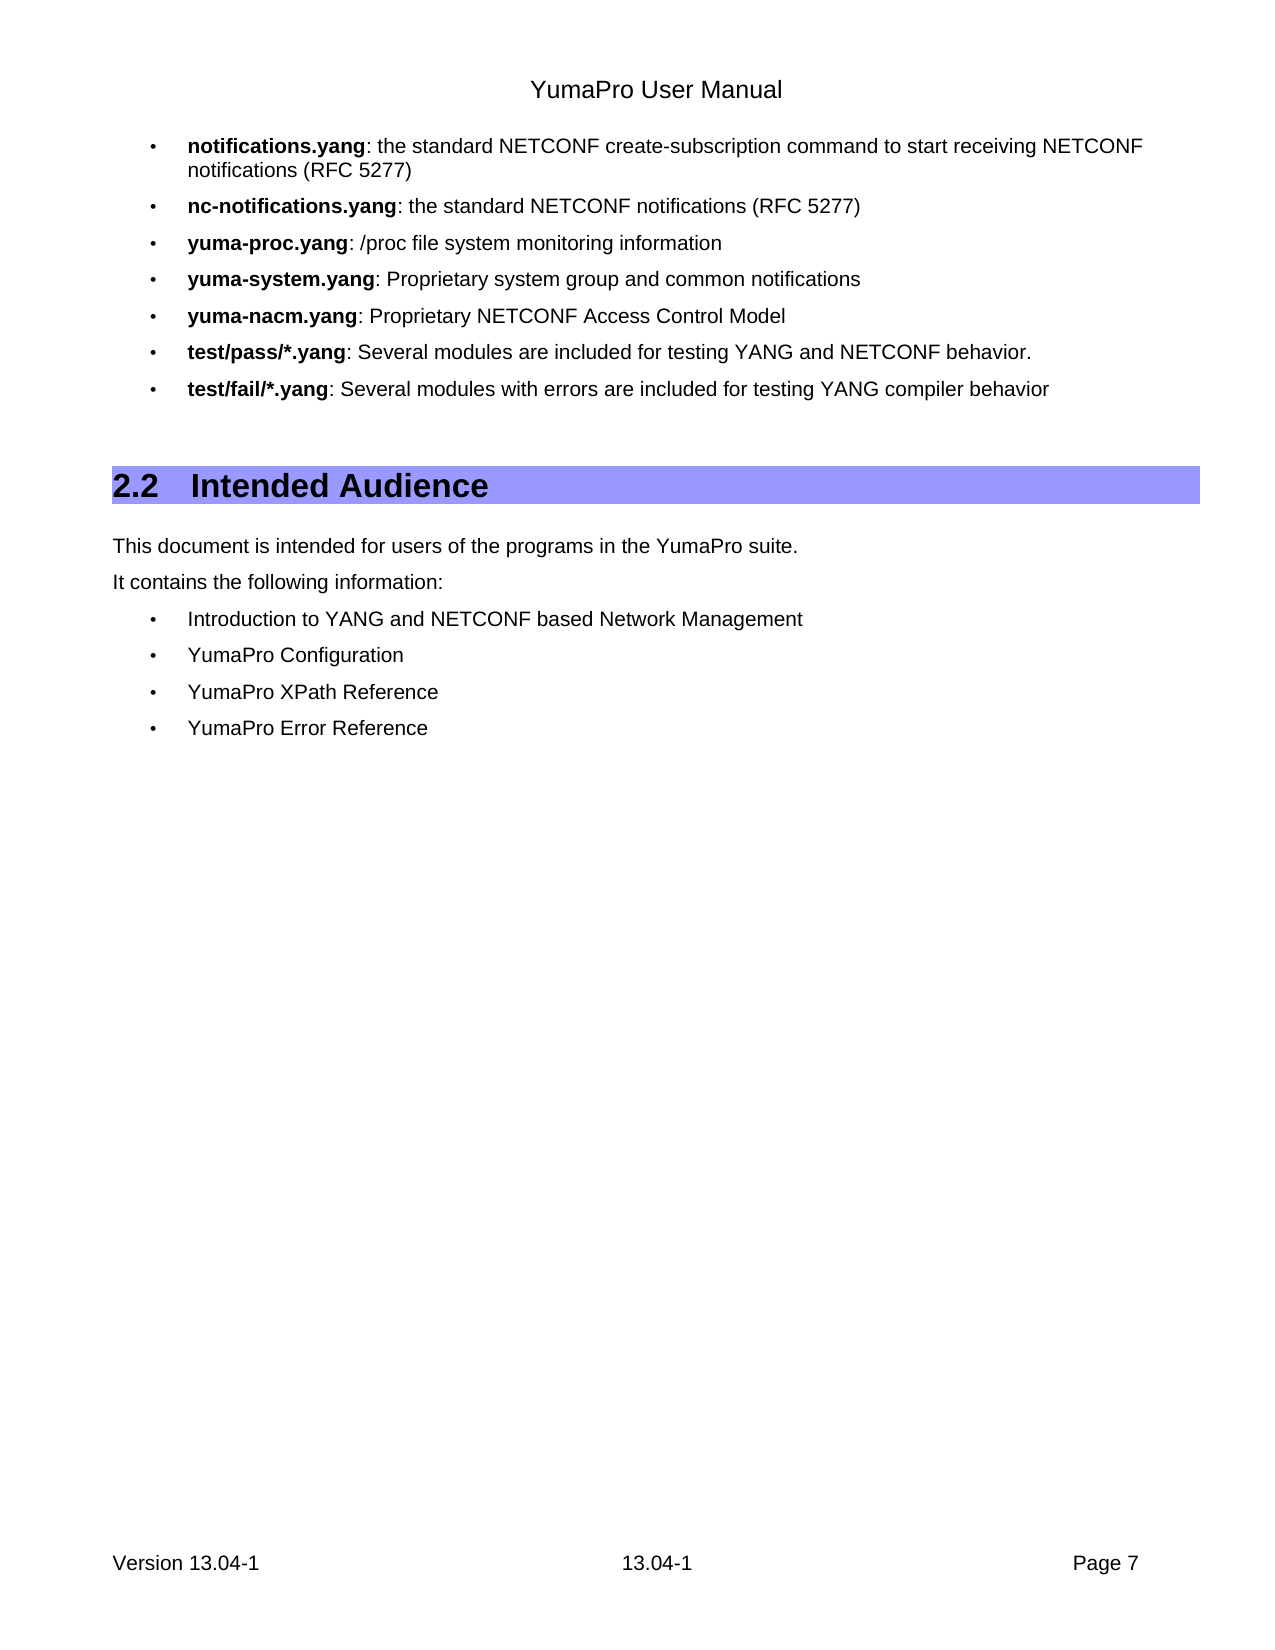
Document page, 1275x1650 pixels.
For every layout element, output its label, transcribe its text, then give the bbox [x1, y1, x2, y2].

text This document is intended for users of the programs in the YumaPro suite. [112, 534, 1200, 558]
list yuma-proc.yang: /proc file system monitoring information [150, 231, 1200, 254]
subtitle Intended Audience [112, 466, 1200, 504]
list test/pass/*.yang: Several modules are included for testing YANG and NETCONF behavior. [150, 340, 1200, 364]
list YumaPro XPath Reference [150, 679, 1200, 703]
list YumaPro Error Reference [150, 716, 1200, 740]
list test/fail/*.yang: Several modules with errors are included for testing YANG compiler behavior [150, 376, 1200, 400]
list YumaPro Configuration [150, 643, 1200, 667]
text It contains the following information: [112, 570, 1200, 594]
list notifications.yang: the standard NETCONF create-subscription command to start receiving NETCONF notifications (RFC 5277) [150, 134, 1200, 182]
list yuma-nacm.yang: Proprietary NETCONF Access Control Model [150, 303, 1200, 327]
list yuma-system.yang: Proprietary system group and common notifications [150, 267, 1200, 291]
list nc-notifications.yang: the standard NETCONF notifications (RFC 5277) [150, 194, 1200, 218]
list Introduction to YANG and NETCONF based Network Management [150, 607, 1200, 631]
